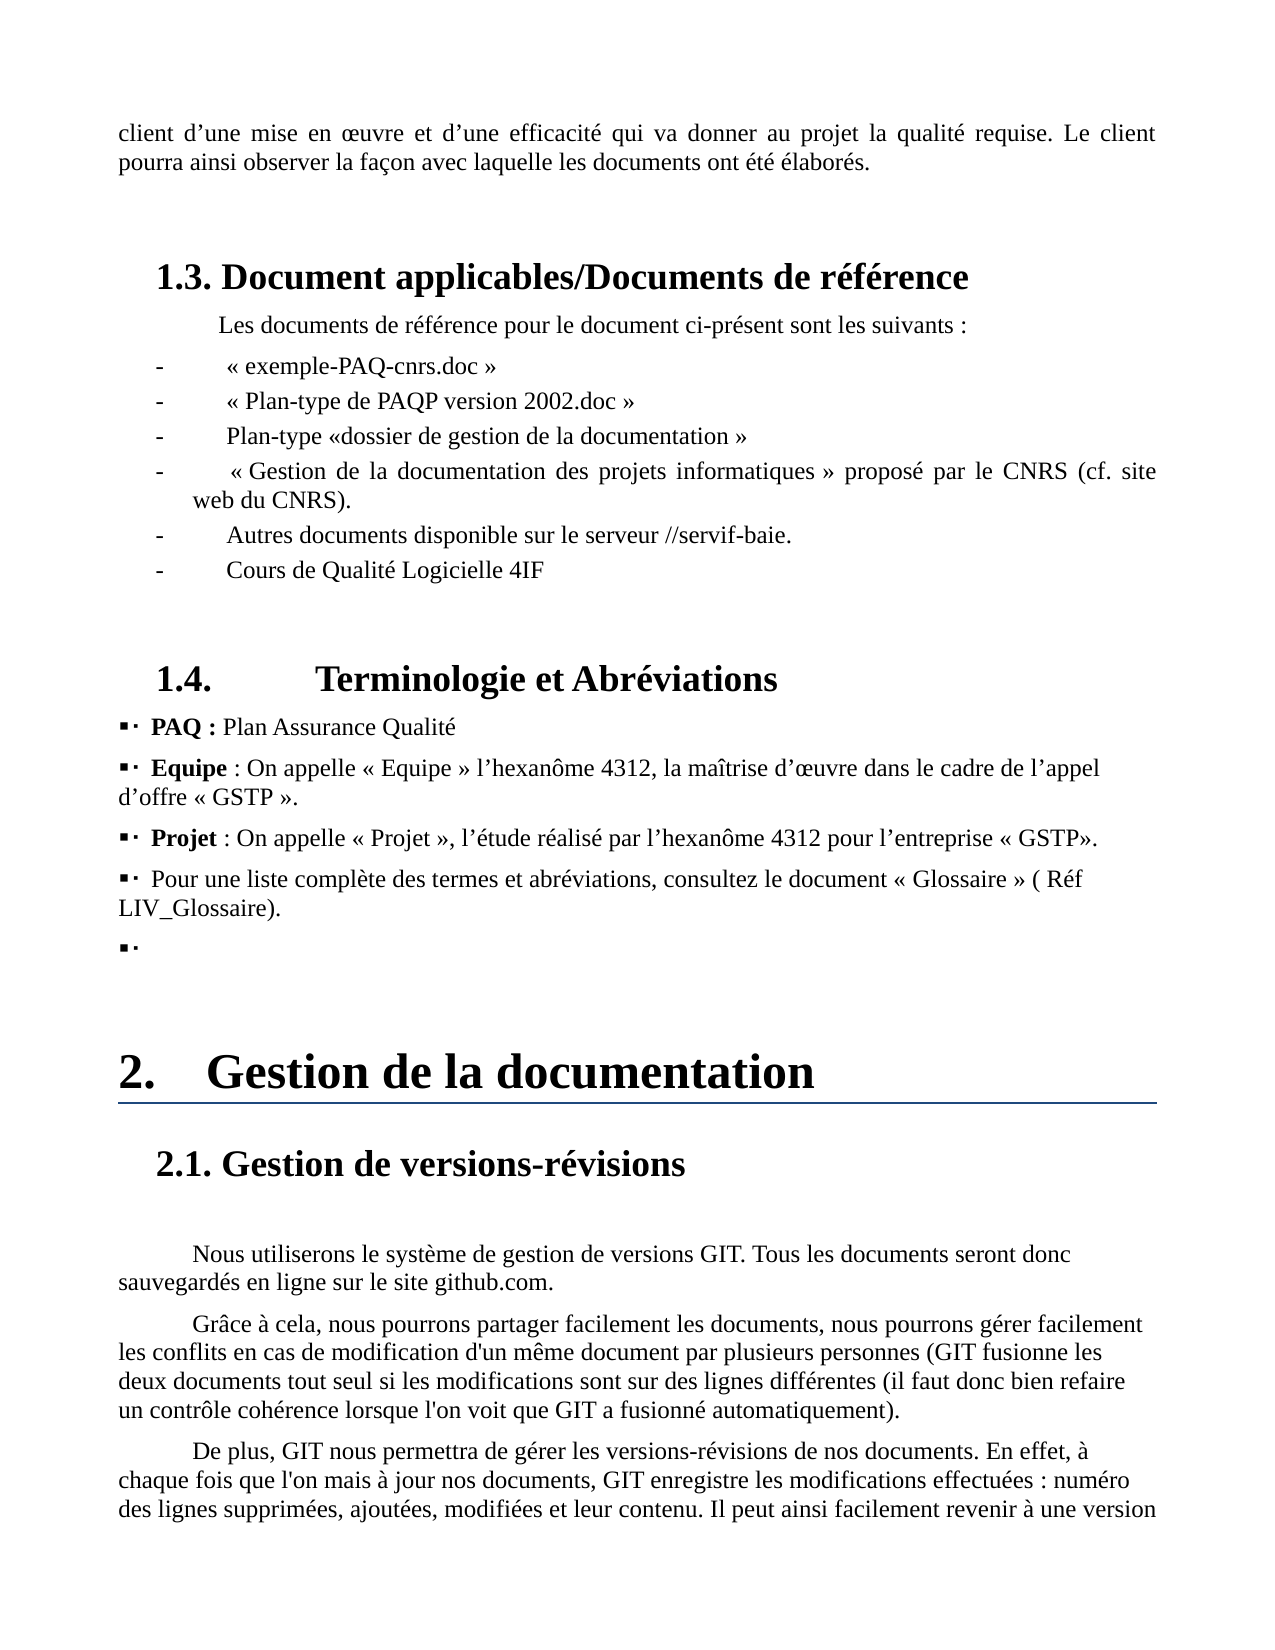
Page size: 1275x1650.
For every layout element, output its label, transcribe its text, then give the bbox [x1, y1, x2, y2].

text § [118, 934, 1157, 963]
subtitle 2.1. Gestion de versions-révisions [156, 1142, 1157, 1185]
text - Autres documents disponible sur le serveur //servif-baie. [155, 520, 1157, 549]
text § Equipe : On appelle « Equipe » l’hexanôme 4312, la maîtrise d’œuvre dans le cadre de l’appel d’offre « GSTP ». [118, 753, 1157, 811]
text § PAQ : Plan Assurance Qualité [118, 712, 1157, 741]
text § Projet : On appelle « Projet », l’étude réalisé par l’hexanôme 4312 pour l’entreprise « GSTP». [118, 823, 1157, 852]
text - « exemple-PAQ-cnrs.doc » [155, 351, 1157, 380]
text - Plan-type «dossier de gestion de la documentation » [155, 421, 1157, 450]
text client d’une mise en œuvre et d’une efficacité qui va donner au projet la qualité requise. Le client pourra ainsi observer la façon avec laquelle les documents ont été élaborés. [118, 118, 1157, 176]
text - « Plan-type de PAQP version 2002.doc » [155, 386, 1157, 415]
text § Pour une liste complète des termes et abréviations, consultez le document « Glossaire » ( Réf LIV_Glossaire). [118, 864, 1157, 922]
text Grâce à cela, nous pourrons partager facilement les documents, nous pourrons gérer facilement les conflits en cas de modification d'un même document par plusieurs personnes (GIT fusionne les deux documents tout seul si les modifications sont sur des lignes différentes (il faut donc bien refaire un contrôle cohérence lorsque l'on voit que GIT a fusionné automatiquement). [118, 1309, 1157, 1424]
text - « Gestion de la documentation des projets informatiques » proposé par le CNRS (cf. site web du CNRS). [155, 456, 1157, 514]
subtitle 2. Gestion de la documentation [118, 1042, 1157, 1102]
text Les documents de référence pour le document ci-présent sont les suivants : [118, 310, 1157, 339]
text - Cours de Qualité Logicielle 4IF [155, 555, 1157, 584]
subtitle 1.4. Terminologie et Abréviations [156, 656, 1157, 699]
text Nous utiliserons le système de gestion de versions GIT. Tous les documents seront donc sauvegardés en ligne sur le site github.com. [118, 1239, 1157, 1296]
text De plus, GIT nous permettra de gérer les versions-révisions de nos documents. En effet, à chaque fois que l'on mais à jour nos documents, GIT enregistre les modifications effectuées : numéro des lignes supprimées, ajoutées, modifiées et leur contenu. Il peut ainsi facilement revenir à une version [118, 1436, 1157, 1522]
subtitle 1.3. Document applicables/Documents de référence [156, 254, 1157, 297]
